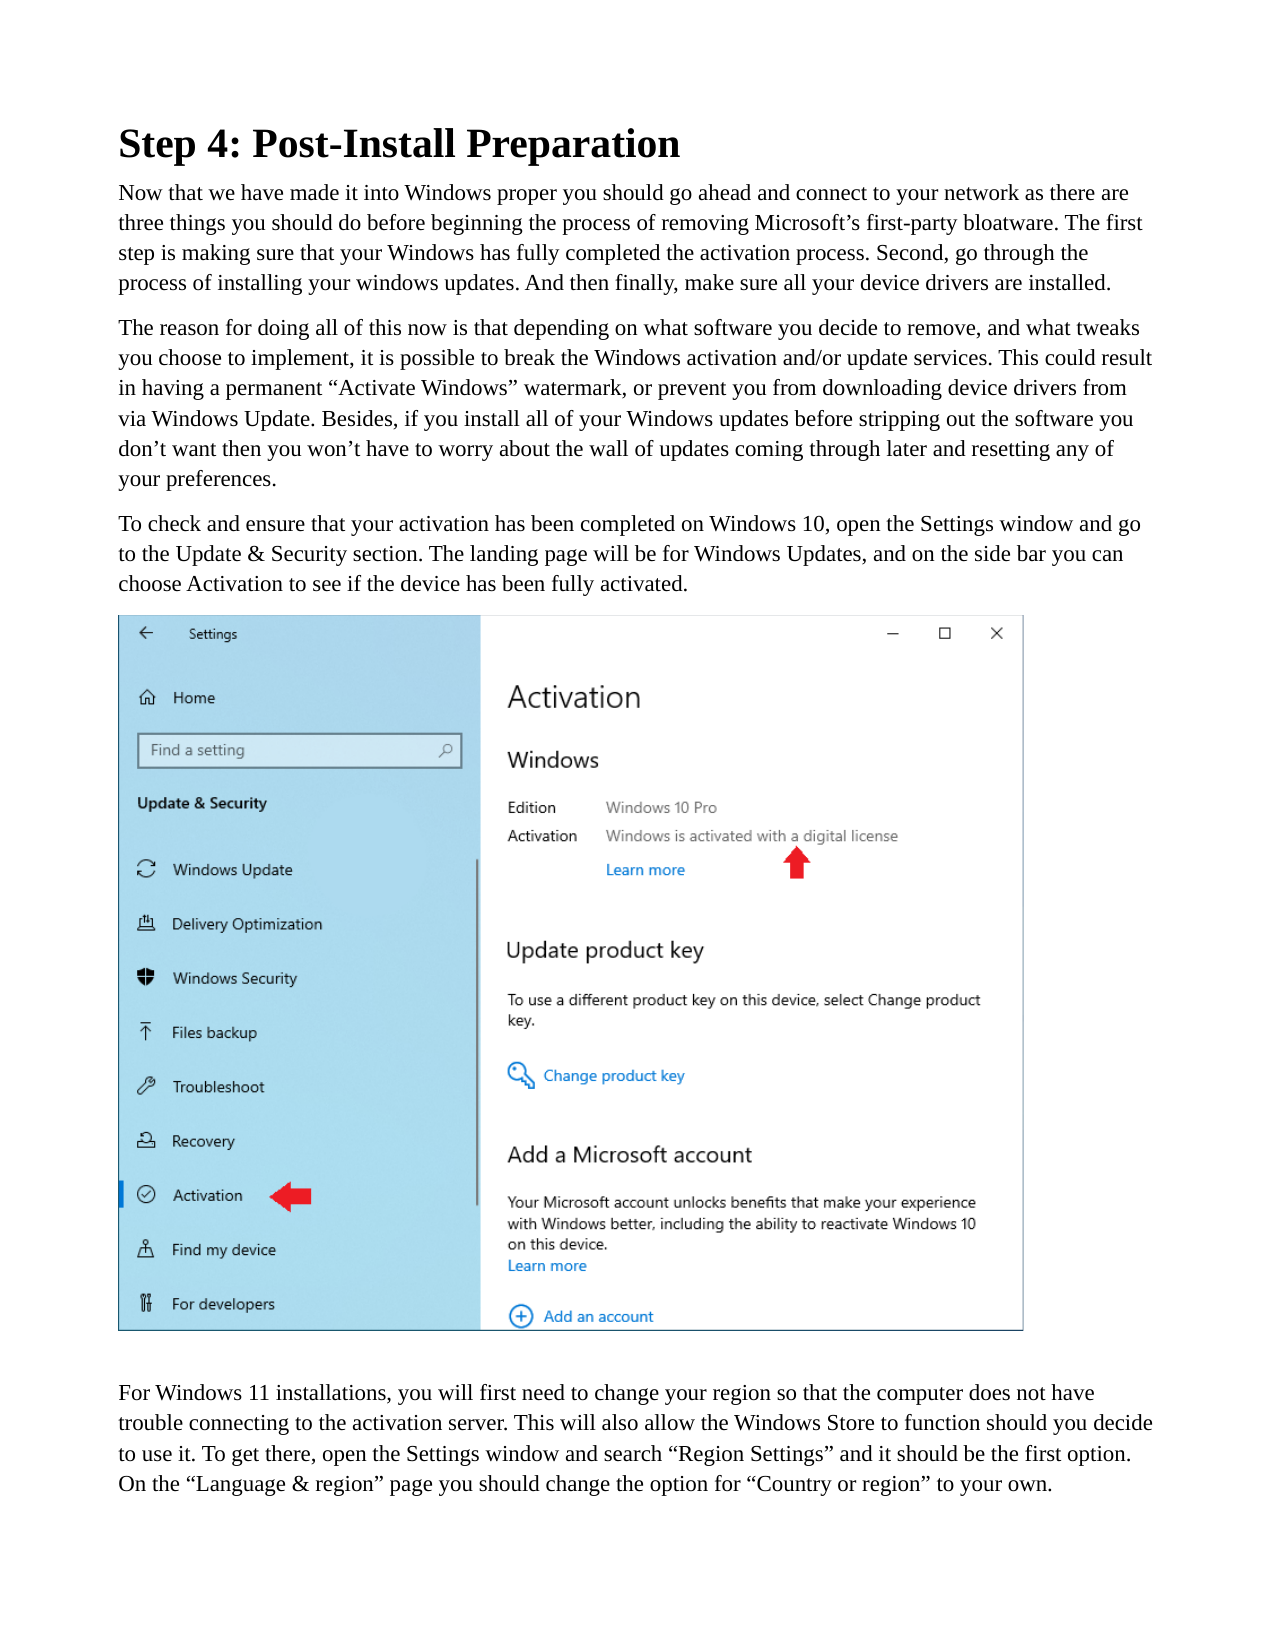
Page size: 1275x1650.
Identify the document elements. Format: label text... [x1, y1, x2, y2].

text Now that we have made it into Windows proper you should go ahead and connect to your network as there are three things you should do before beginning the process of removing Microsoft’s first-party bloatware. The first step is making sure that your Windows has fully completed the activation process. Second, go through the process of installing your windows updates. And then finally, make sure all your device drivers are installed. [118, 178, 1157, 296]
subtitle Step 4: Post-Install Preparation [118, 118, 1157, 166]
picture [118, 615, 1024, 1331]
text For Windows 11 installations, you will first need to change your region so that the computer does not have trouble connecting to the activation server. This will also allow the Windows Store to function should you decide to use it. To get there, open the Settings window and search “Region Settings” and it should be the first option. On the “Language & region” page you should change the option for “Country or region” to your own. [118, 1379, 1157, 1496]
text The reason for doing all of this now is that depending on what software you decide to remove, and what tweaks you choose to implement, it is possible to break the Windows activation and/or update services. This could result in having a permanent “Activate Windows” watermark, or prevent you from downloading device drivers from via Windows Update. Besides, if you install all of your Windows updates before stripping out the software you don’t want then you won’t have to worry about the wall of updates coming through later and resetting any of your preferences. [118, 314, 1157, 491]
text To check and ensure that your activation has been completed on Windows 10, open the Settings window and go to the Update & Security section. The landing page will be for Windows Updates, and on the side bar you can choose Activation to see if the device has been fully activated. [118, 510, 1157, 597]
